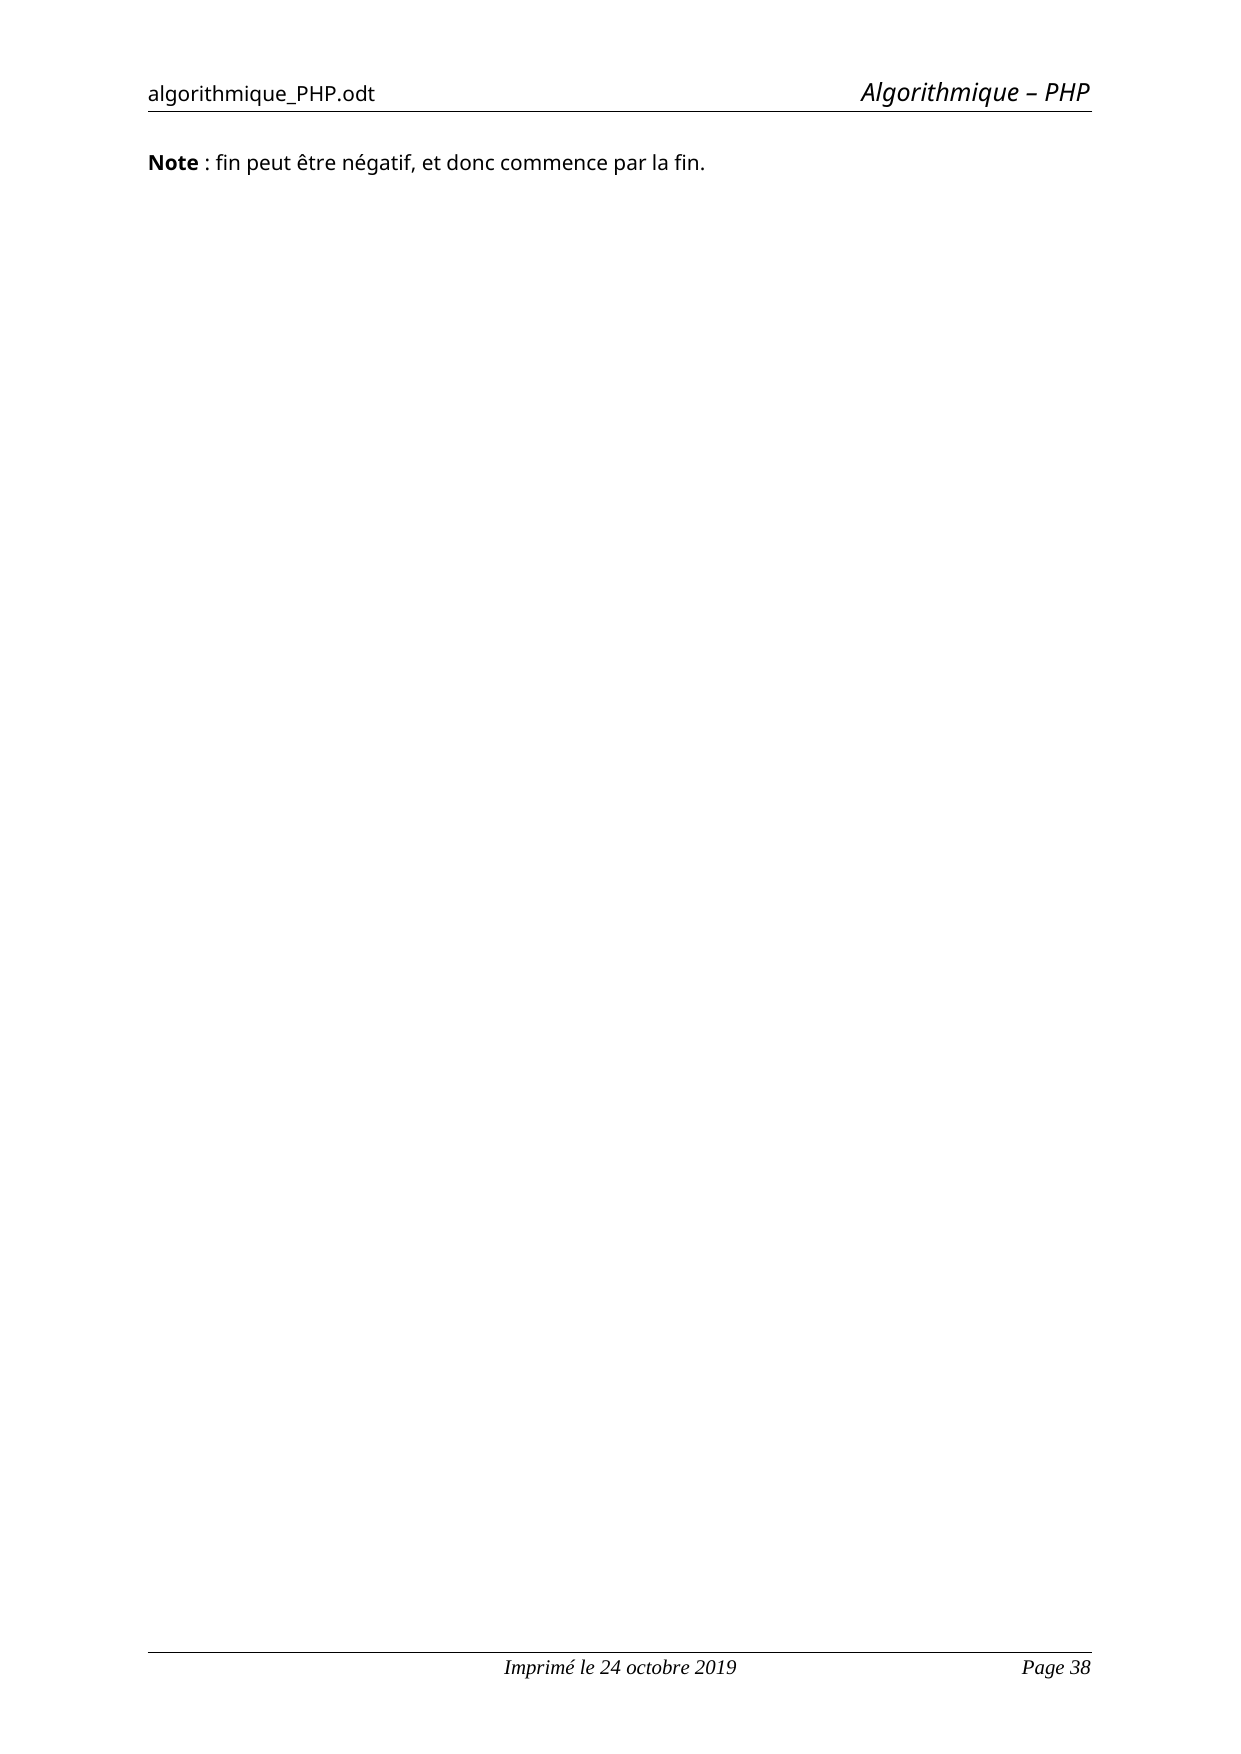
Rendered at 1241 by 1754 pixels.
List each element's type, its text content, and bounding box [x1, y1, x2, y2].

text Note : fin peut être négatif, et donc commence par la fin. [148, 148, 1092, 176]
